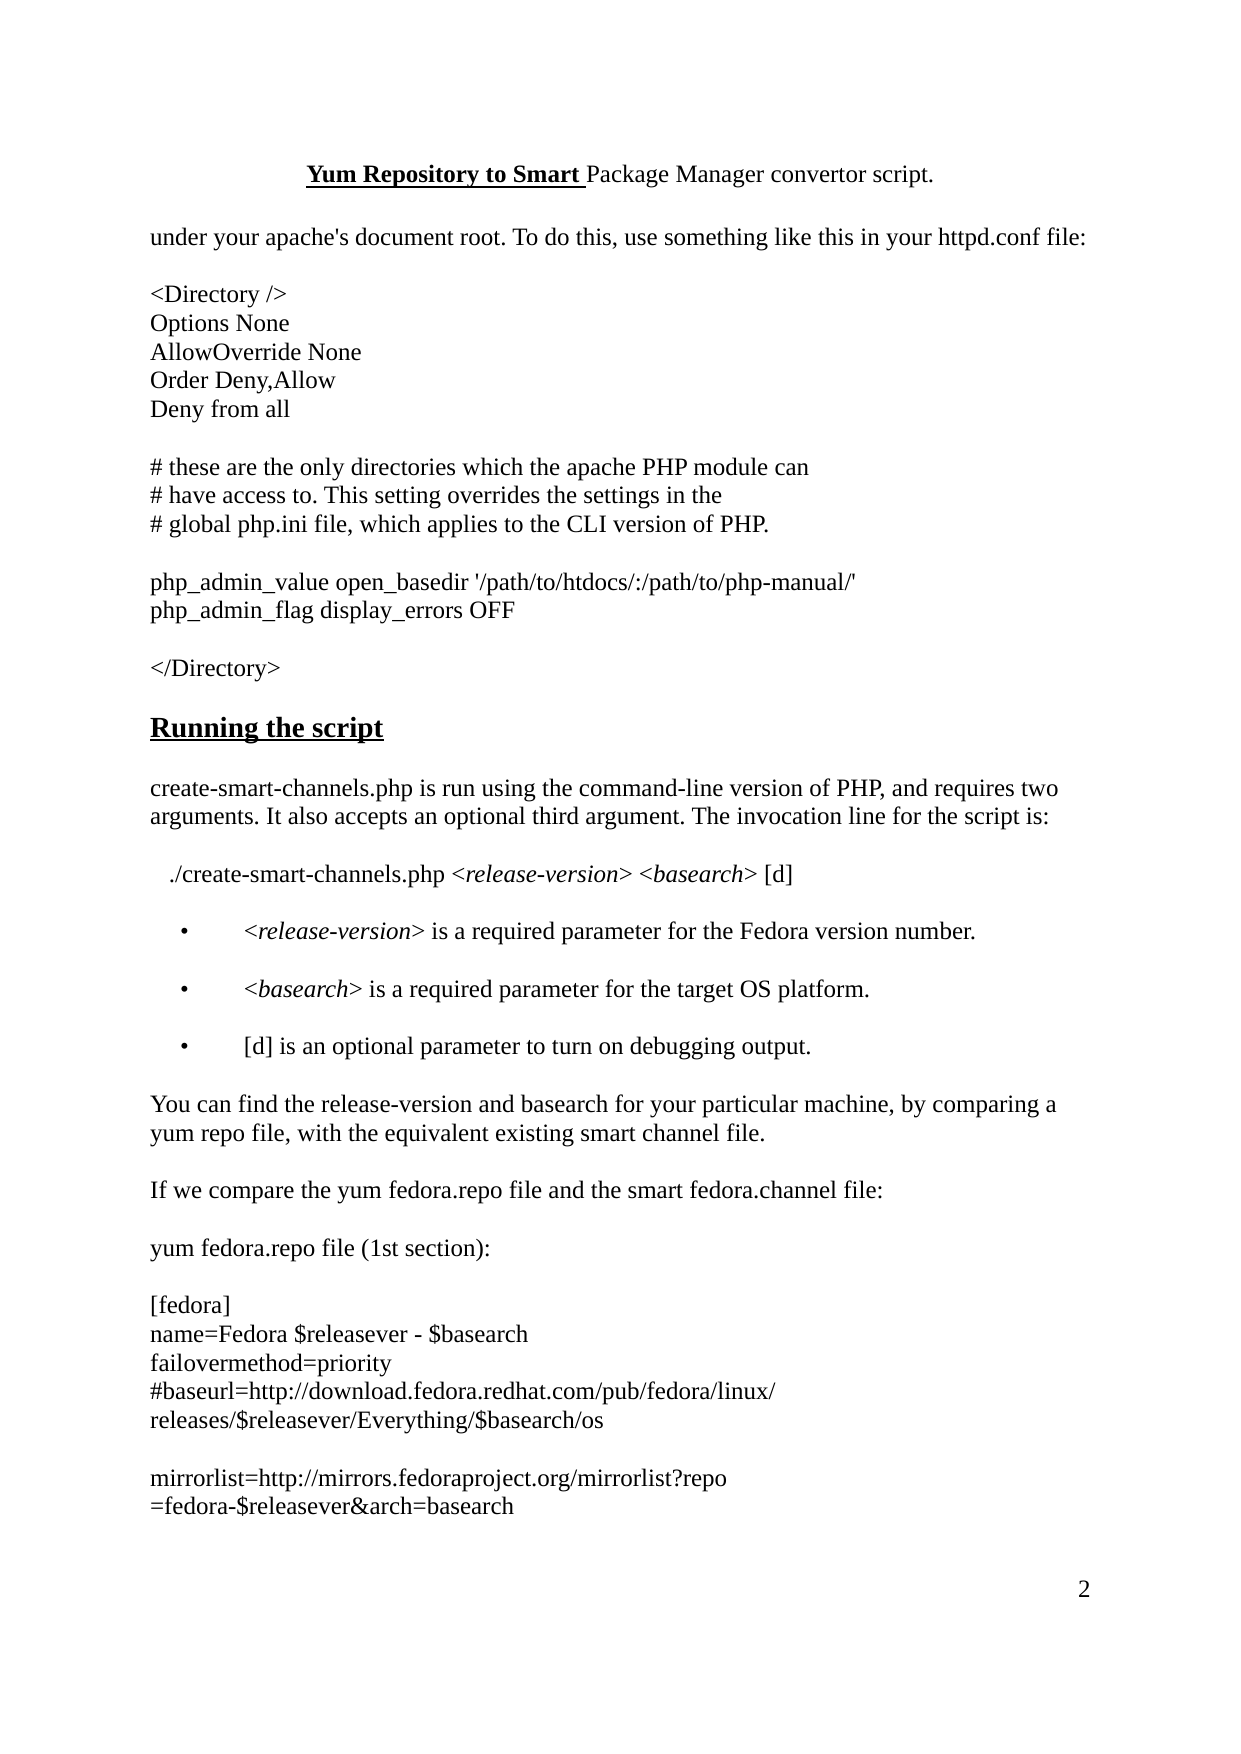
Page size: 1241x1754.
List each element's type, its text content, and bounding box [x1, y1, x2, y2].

text =fedora-$releasever&arch=basearch [150, 1491, 1090, 1520]
text ./create-smart-channels.php <release-version> <basearch> [d] [150, 859, 1090, 888]
text </Directory> [150, 653, 1090, 682]
list [d] is an optional parameter to turn on debugging output. [180, 1031, 1090, 1060]
text create-smart-channels.php is run using the command-line version of PHP, and requires two arguments. It also accepts an optional third argument. The invocation line for the script is: [150, 773, 1090, 830]
text php_admin_flag display_errors OFF [150, 595, 1090, 624]
text If we compare the yum fedora.repo file and the smart fedora.channel file: [150, 1175, 1090, 1204]
text yum fedora.repo file (1st section): [150, 1233, 1090, 1261]
text releases/$releasever/Everything/$basearch/os [150, 1405, 1090, 1434]
list <basearch> is a required parameter for the target OS platform. [180, 974, 1090, 1003]
text AllowOverride None [150, 337, 1090, 365]
text under your apache's document root. To do this, use something like this in your httpd.conf file: [150, 222, 1090, 250]
text # these are the only directories which the apache PHP module can [150, 452, 1090, 480]
text [fedora] [150, 1290, 1090, 1319]
text You can find the release-version and basearch for your particular machine, by comparing a yum repo file, with the equivalent existing smart channel file. [150, 1089, 1090, 1146]
text Deny from all [150, 394, 1090, 423]
text failovermethod=priority [150, 1348, 1090, 1376]
list <release-version> is a required parameter for the Fedora version number. [180, 916, 1090, 945]
text # have access to. This setting overrides the settings in the [150, 480, 1090, 509]
text Order Deny,Allow [150, 365, 1090, 394]
text php_admin_value open_basedir '/path/to/htdocs/:/path/to/php-manual/' [150, 567, 1090, 595]
text name=Fedora $releasever - $basearch [150, 1319, 1090, 1348]
text # global php.ini file, which applies to the CLI version of PHP. [150, 509, 1090, 538]
text Options None [150, 308, 1090, 337]
text mirrorlist=http://mirrors.fedoraproject.org/mirrorlist?repo [150, 1463, 1090, 1491]
text #baseurl=http://download.fedora.redhat.com/pub/fedora/linux/ [150, 1376, 1090, 1405]
text <Directory /> [150, 279, 1090, 308]
text Running the script [150, 710, 1090, 744]
